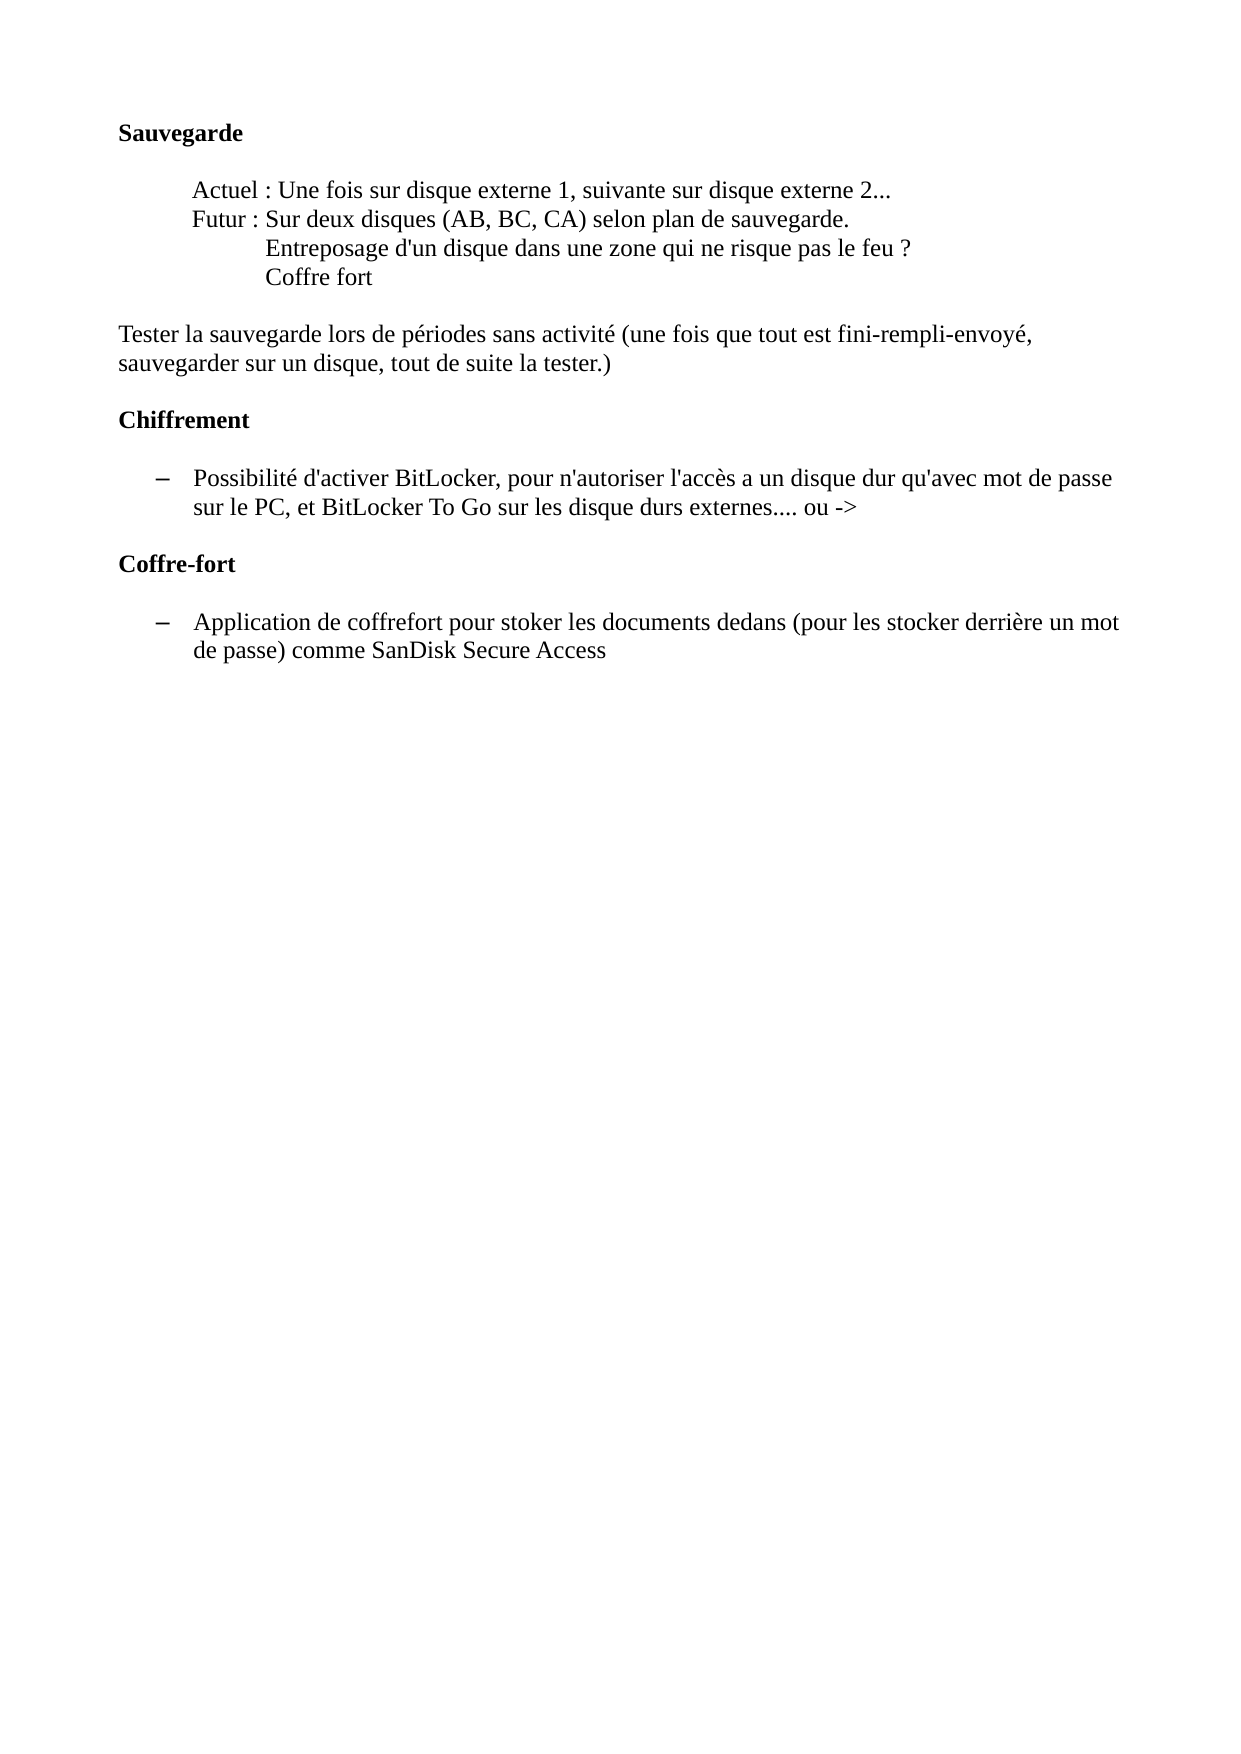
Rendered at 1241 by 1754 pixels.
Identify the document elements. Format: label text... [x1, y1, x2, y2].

text Entreposage d'un disque dans une zone qui ne risque pas le feu ? [118, 233, 1122, 262]
text Tester la sauvegarde lors de périodes sans activité (une fois que tout est fini-rempli-envoyé, sauvegarder sur un disque, tout de suite la tester.) [118, 319, 1122, 377]
text Coffre fort [118, 262, 1122, 291]
text Sauvegarde [118, 118, 1122, 147]
list Possibilité d'activer BitLocker, pour n'autoriser l'accès a un disque dur qu'avec mot de passe sur le PC, et BitLocker To Go sur les disque durs externes.... ou -> [156, 463, 1122, 521]
list Application de coffrefort pour stoker les documents dedans (pour les stocker derrière un mot de passe) comme SanDisk Secure Access [156, 607, 1122, 664]
text Actuel : Une fois sur disque externe 1, suivante sur disque externe 2... [118, 176, 1122, 204]
text Chiffrement [118, 406, 1122, 434]
text Coffre-fort [118, 549, 1122, 578]
text Futur : Sur deux disques (AB, BC, CA) selon plan de sauvegarde. [118, 204, 1122, 233]
